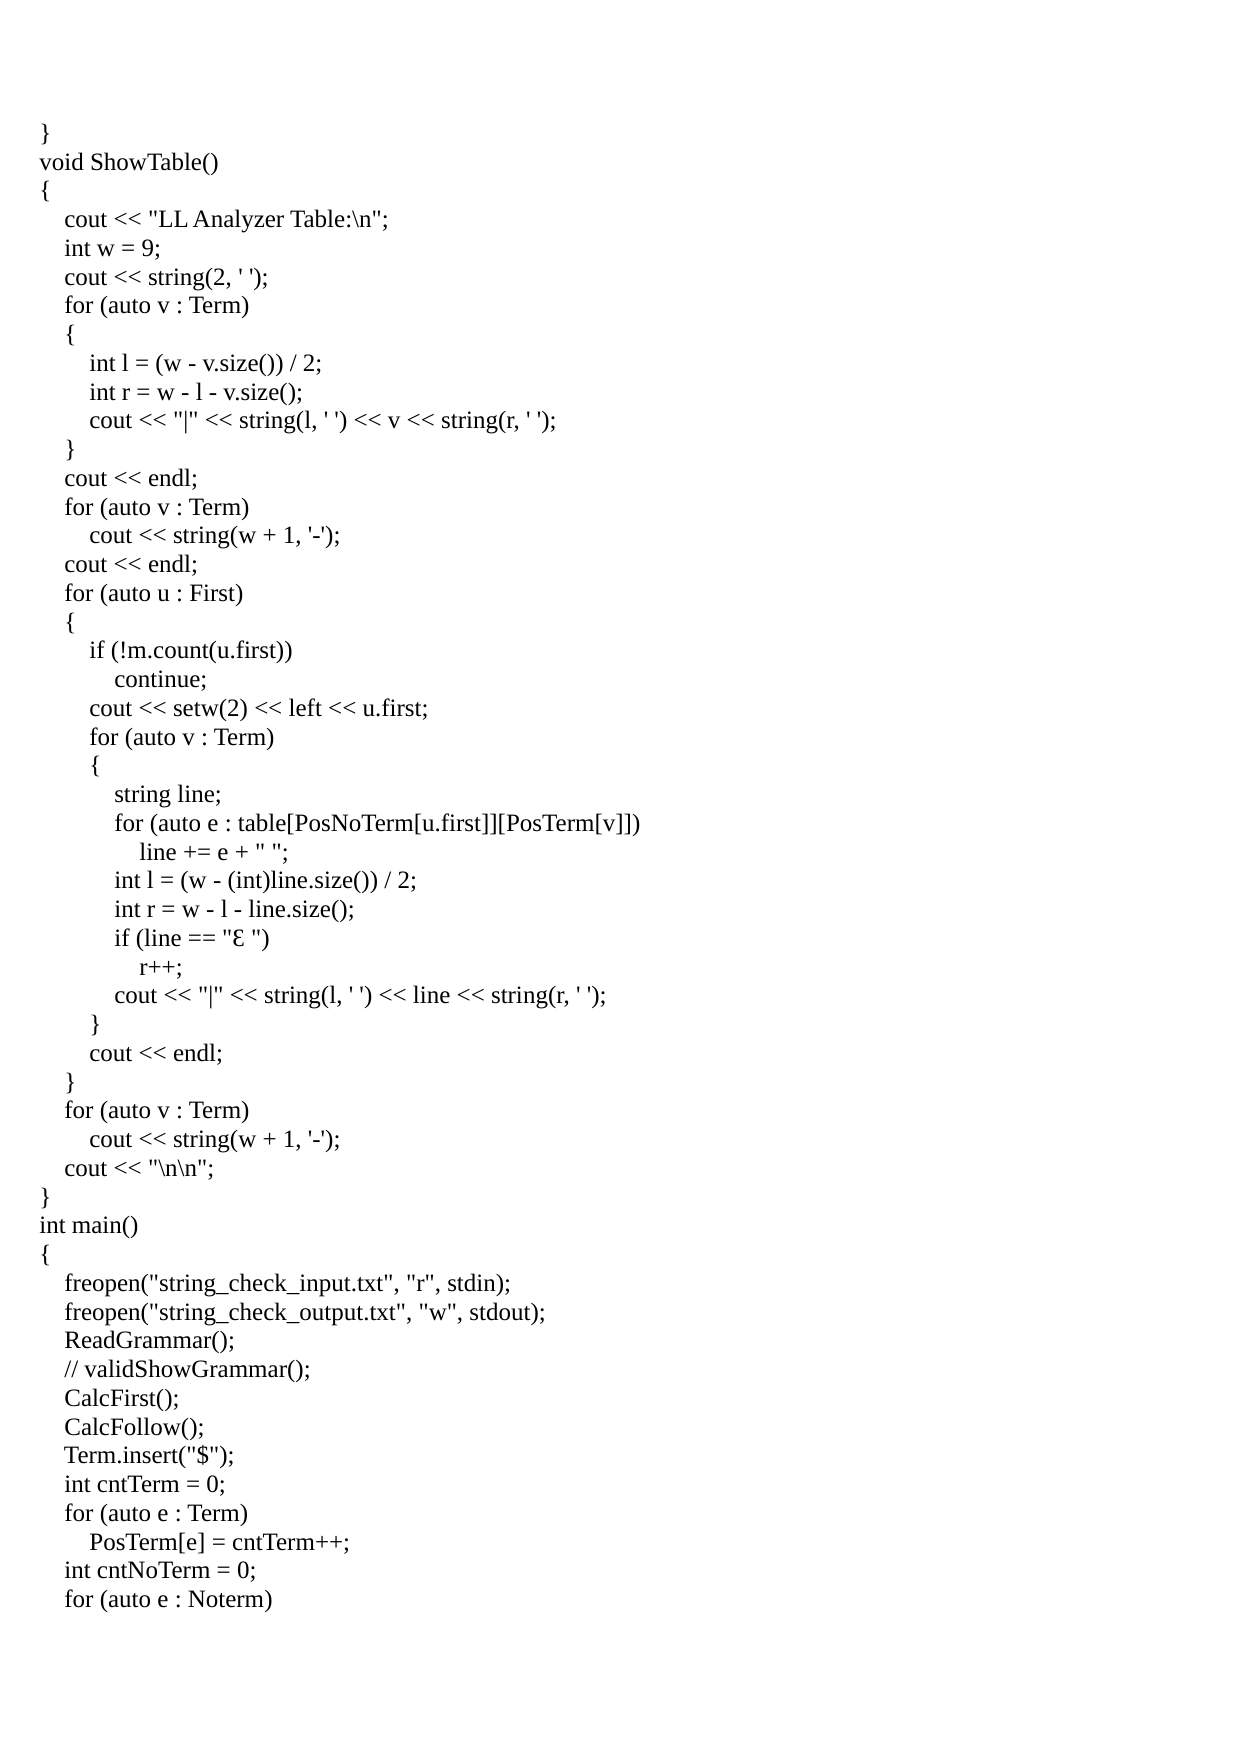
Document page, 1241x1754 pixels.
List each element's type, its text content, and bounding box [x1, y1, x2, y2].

text { [39, 607, 1184, 636]
text line += e + " "; [39, 837, 1184, 866]
text } [39, 118, 1184, 147]
text int l = (w - v.size()) / 2; [39, 348, 1184, 377]
text cout << "LL Analyzer Table:\n"; [39, 204, 1184, 233]
text freopen("string_check_output.txt", "w", stdout); [39, 1297, 1184, 1326]
text if (line == "Ɛ ") [39, 923, 1184, 952]
text int w = 9; [39, 233, 1184, 262]
text } [39, 1009, 1184, 1038]
text cout << endl; [39, 1038, 1184, 1067]
text int cntTerm = 0; [39, 1469, 1184, 1498]
text int r = w - l - line.size(); [39, 894, 1184, 923]
text ReadGrammar(); [39, 1326, 1184, 1354]
text void ShowTable() [39, 147, 1184, 176]
text int r = w - l - v.size(); [39, 377, 1184, 406]
text { [39, 319, 1184, 348]
text } [39, 1067, 1184, 1096]
text cout << endl; [39, 549, 1184, 578]
text CalcFollow(); [39, 1412, 1184, 1441]
text r++; [39, 952, 1184, 981]
text for (auto v : Term) [39, 1096, 1184, 1124]
text Term.insert("$"); [39, 1441, 1184, 1469]
text string line; [39, 779, 1184, 808]
text cout << "|" << string(l, ' ') << v << string(r, ' '); [39, 406, 1184, 434]
text for (auto e : Noterm) [39, 1584, 1184, 1613]
text int main() [39, 1211, 1184, 1239]
text if (!m.count(u.first)) [39, 636, 1184, 664]
text for (auto u : First) [39, 578, 1184, 607]
text continue; [39, 664, 1184, 693]
text } [39, 434, 1184, 463]
text cout << string(2, ' '); [39, 262, 1184, 291]
text for (auto v : Term) [39, 291, 1184, 319]
text int l = (w - (int)line.size()) / 2; [39, 866, 1184, 894]
text { [39, 1239, 1184, 1268]
text cout << string(w + 1, '-'); [39, 1124, 1184, 1153]
text CalcFirst(); [39, 1383, 1184, 1412]
text cout << "\n\n"; [39, 1153, 1184, 1182]
text cout << endl; [39, 463, 1184, 492]
text cout << string(w + 1, '-'); [39, 521, 1184, 549]
text for (auto v : Term) [39, 722, 1184, 751]
text PosTerm[e] = cntTerm++; [39, 1527, 1184, 1556]
text cout << setw(2) << left << u.first; [39, 693, 1184, 722]
text { [39, 176, 1184, 204]
text cout << "|" << string(l, ' ') << line << string(r, ' '); [39, 981, 1184, 1009]
text for (auto e : Term) [39, 1498, 1184, 1527]
text } [39, 1182, 1184, 1211]
text { [39, 751, 1184, 779]
text // validShowGrammar(); [39, 1354, 1184, 1383]
text for (auto v : Term) [39, 492, 1184, 521]
text for (auto e : table[PosNoTerm[u.first]][PosTerm[v]]) [39, 808, 1184, 837]
text freopen("string_check_input.txt", "r", stdin); [39, 1268, 1184, 1297]
text int cntNoTerm = 0; [39, 1556, 1184, 1584]
